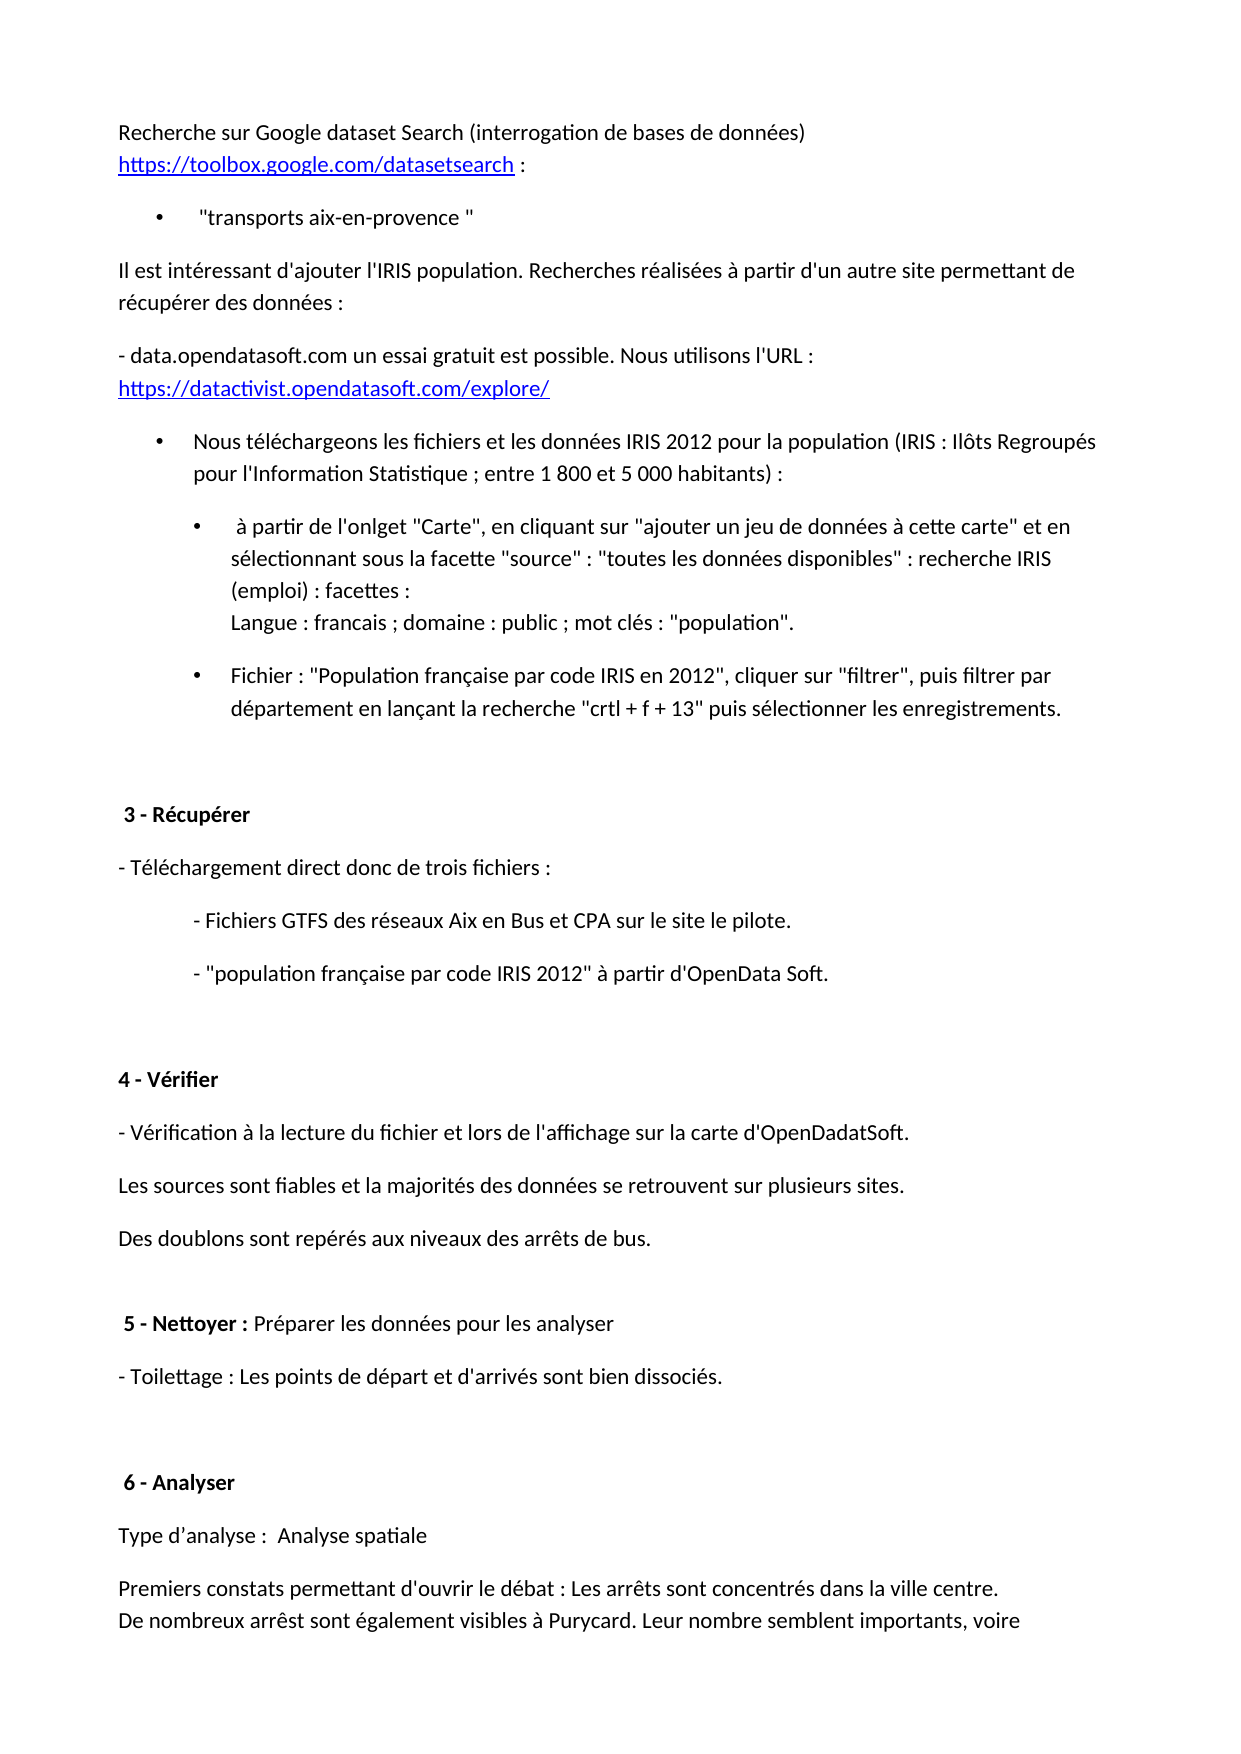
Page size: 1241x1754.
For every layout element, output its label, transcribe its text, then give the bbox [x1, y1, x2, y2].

text Recherche sur Google dataset Search (interrogation de bases de données) https://toolbox.google.com/datasetsearch : [118, 118, 1122, 178]
text 4 - Vérifier [118, 1065, 1122, 1093]
text - Téléchargement direct donc de trois fichiers : [118, 853, 1122, 881]
text - data.opendatasoft.com un essai gratuit est possible. Nous utilisons l'URL : https://datactivist.opendatasoft.com/explore/ [118, 342, 1122, 402]
list Fichier : "Population française par code IRIS en 2012", cliquer sur "filtrer", puis filtrer par département en lançant la recherche "crtl + f + 13" puis sélectionner les enregistrements. [193, 662, 1122, 722]
text - Toilettage : Les points de départ et d'arrivés sont bien dissociés. [118, 1362, 1122, 1390]
list à partir de l'onlget "Carte", en cliquant sur "ajouter un jeu de données à cette carte" et en sélectionnant sous la facette "source" : "toutes les données disponibles" : recherche IRIS (emploi) : facettes : Langue : francais ; domaine : public ; mot clés : "population". [193, 512, 1122, 637]
text 3 - Récupérer [118, 800, 1122, 828]
text Des doublons sont repérés aux niveaux des arrêts de bus. [118, 1224, 1122, 1284]
text 5 - Nettoyer : Préparer les données pour les analyser [118, 1309, 1122, 1337]
text Les sources sont fiables et la majorités des données se retrouvent sur plusieurs sites. [118, 1171, 1122, 1199]
text Premiers constats permettant d'ouvrir le débat : Les arrêts sont concentrés dans la ville centre. De nombreux arrêst sont également visibles à Purycard. Leur nombre semblent importants, voire [118, 1574, 1122, 1634]
text - Fichiers GTFS des réseaux Aix en Bus et CPA sur le site le pilote. [193, 906, 1122, 934]
text - Vérification à la lecture du fichier et lors de l'affichage sur la carte d'OpenDadatSoft. [118, 1118, 1122, 1146]
text Il est intéressant d'ajouter l'IRIS population. Recherches réalisées à partir d'un autre site permettant de récupérer des données : [118, 256, 1122, 317]
list "transports aix-en-provence " [156, 203, 1122, 231]
text Type d’analyse : Analyse spatiale [118, 1521, 1122, 1549]
text 6 - Analyser [118, 1468, 1122, 1496]
text - "population française par code IRIS 2012" à partir d'OpenData Soft. [193, 959, 1122, 987]
list Nous téléchargeons les fichiers et les données IRIS 2012 pour la population (IRIS : Ilôts Regroupés pour l'Information Statistique ; entre 1 800 et 5 000 habitants) : [156, 427, 1122, 487]
